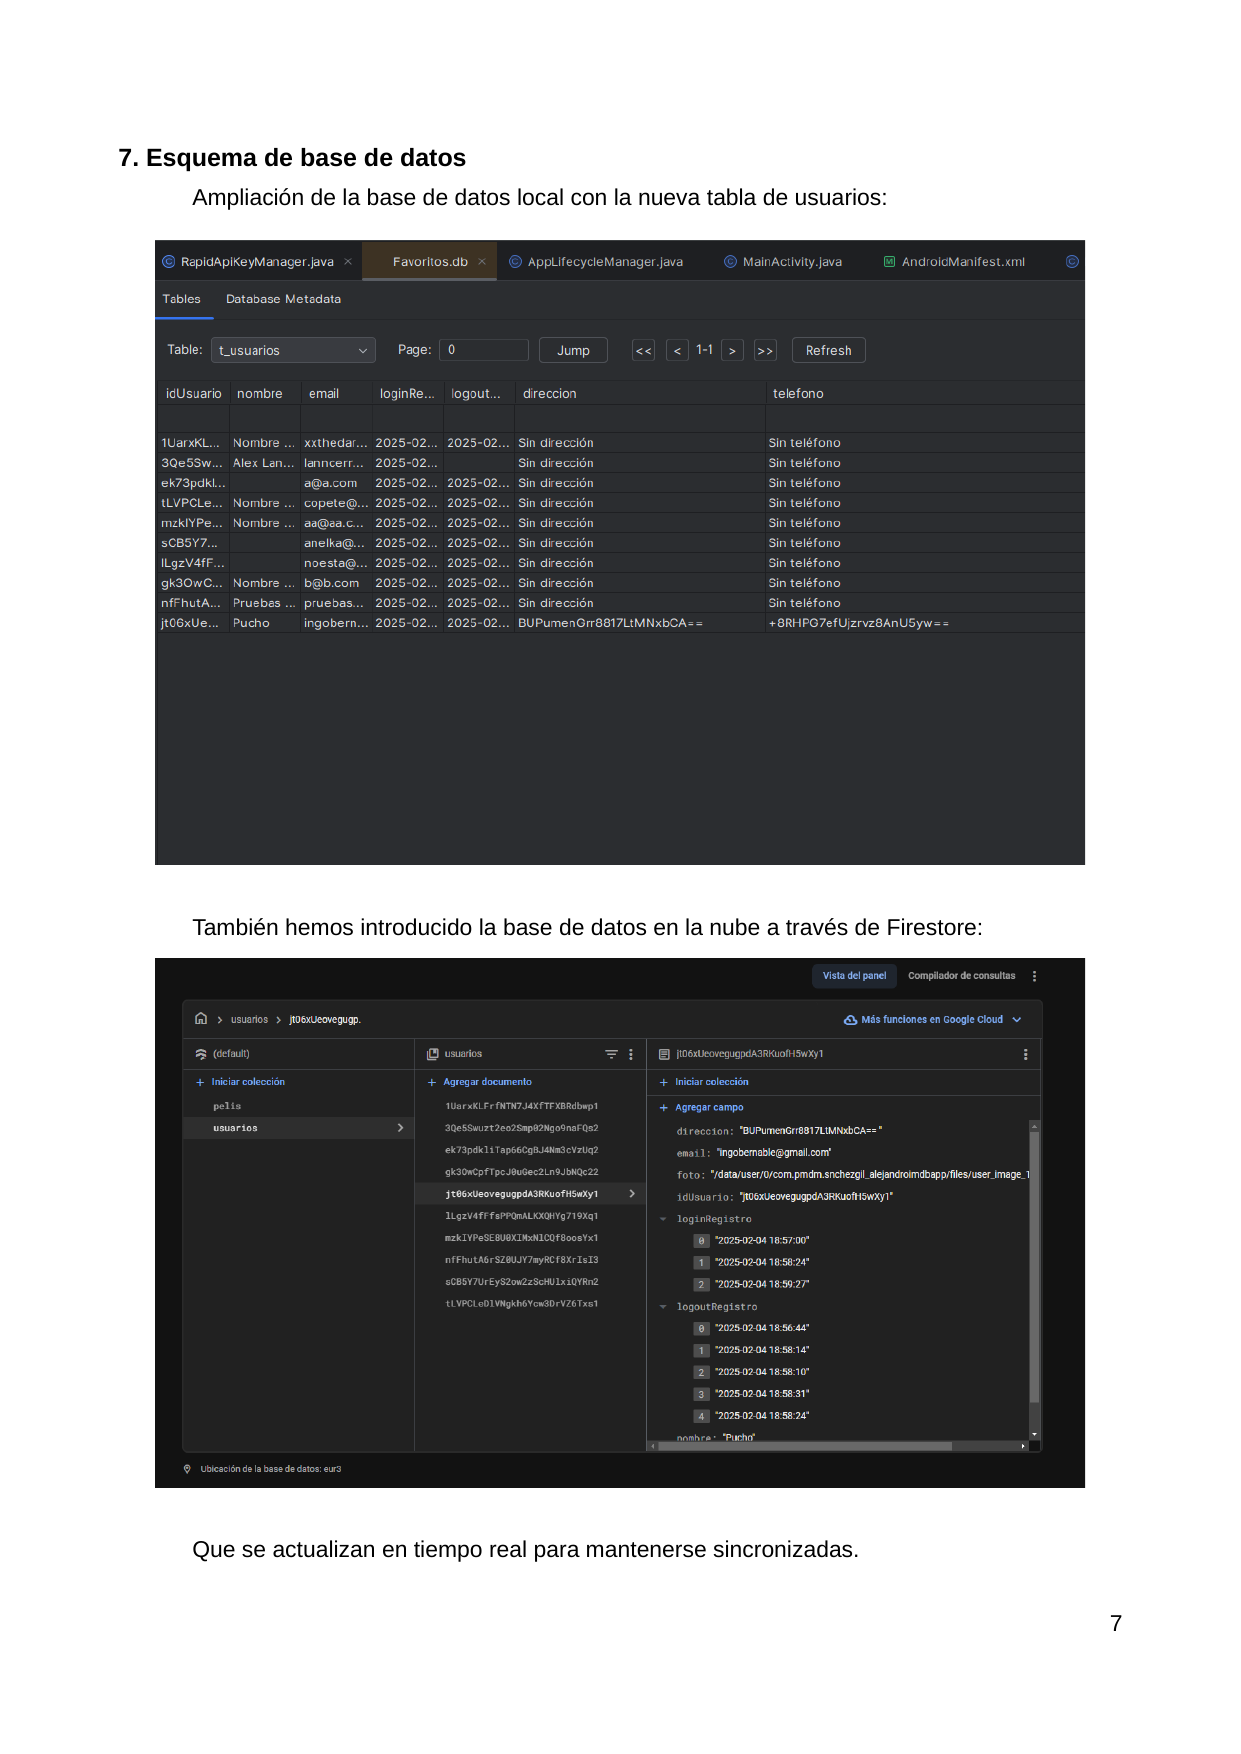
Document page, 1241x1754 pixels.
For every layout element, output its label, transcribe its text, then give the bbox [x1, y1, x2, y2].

subtitle 7. Esquema de base de datos [118, 143, 1122, 172]
picture [155, 958, 1086, 1488]
picture [155, 240, 1086, 865]
text Que se actualizan en tiempo real para mantenerse sincronizadas. [192, 1536, 1122, 1563]
text También hemos introducido la base de datos en la nube a través de Firestore: [192, 913, 1122, 940]
text Ampliación de la base de datos local con la nueva tabla de usuarios: [192, 184, 1122, 211]
